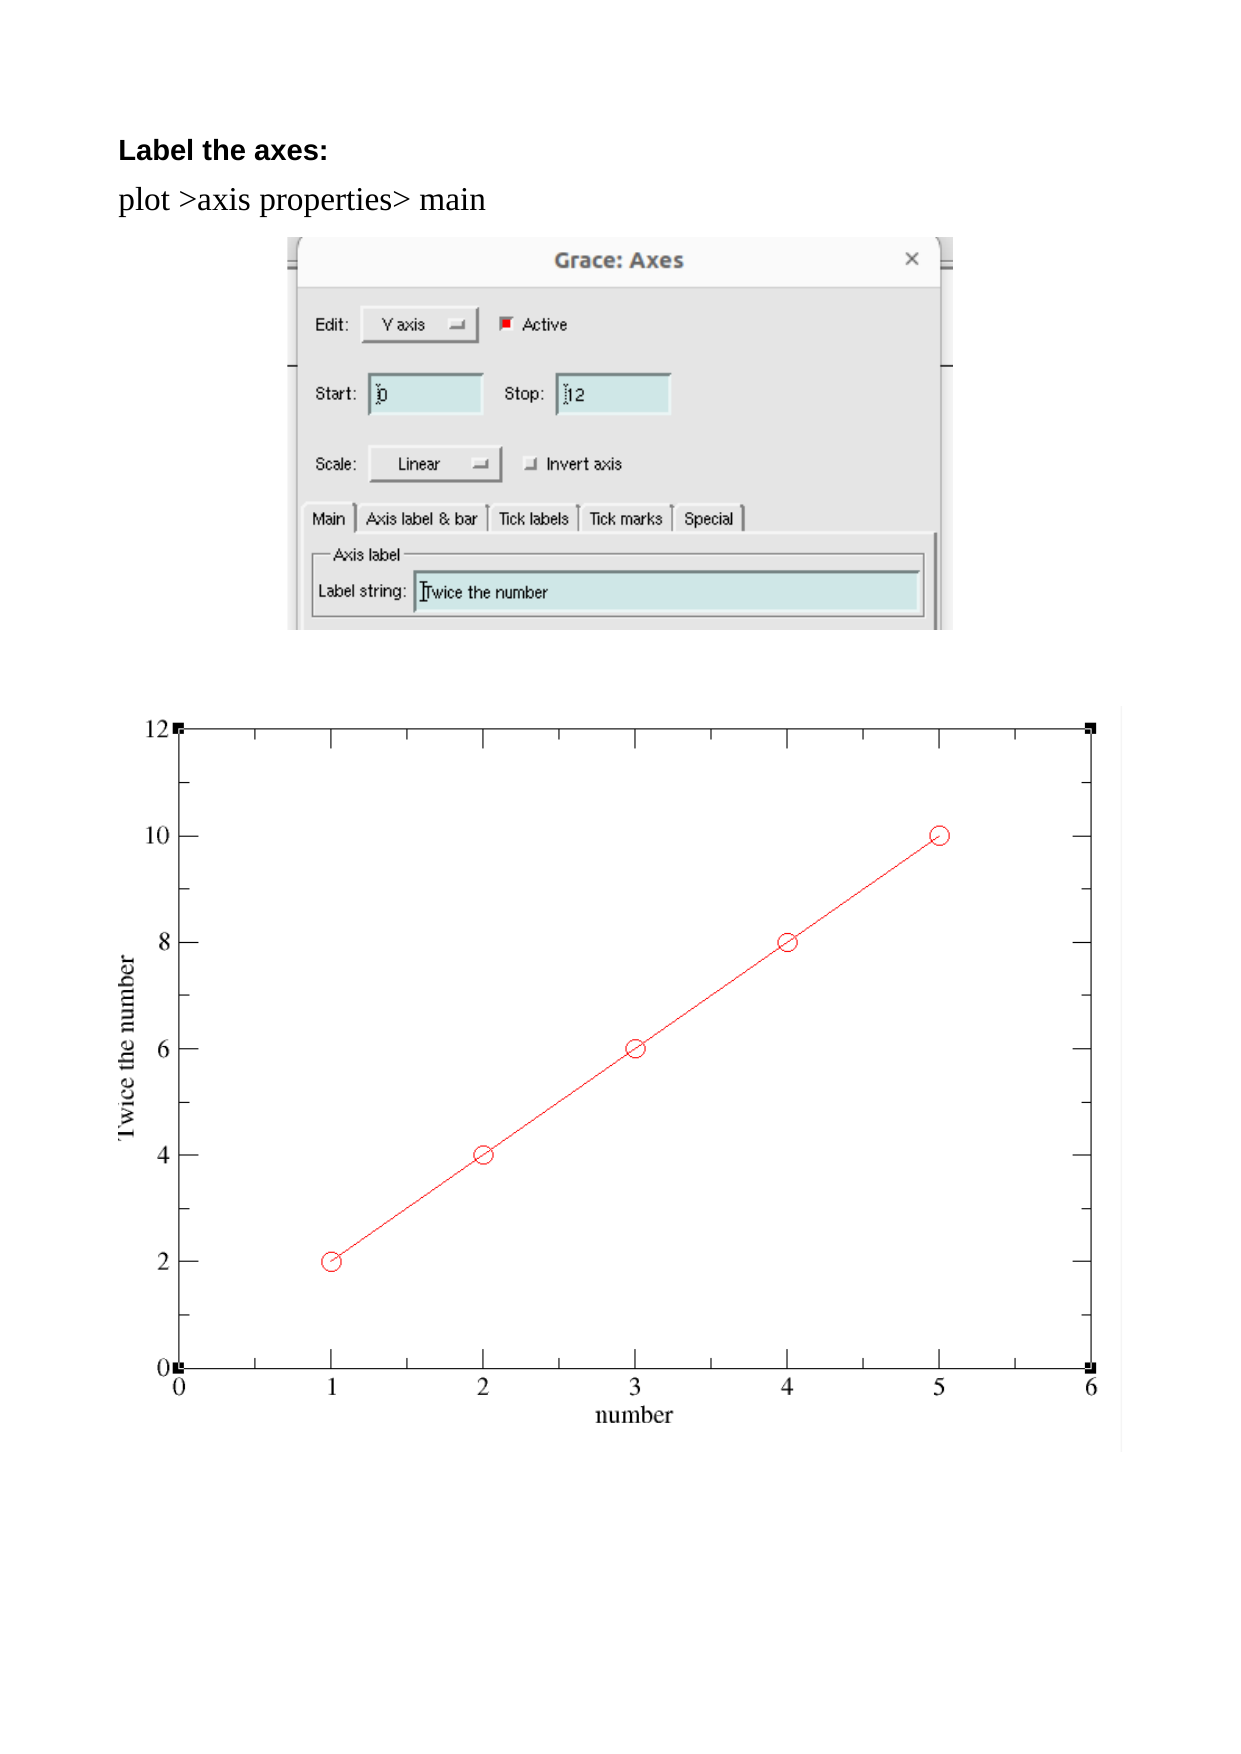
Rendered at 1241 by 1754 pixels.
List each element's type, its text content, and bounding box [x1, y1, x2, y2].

picture [287, 237, 953, 630]
text plot >axis properties> main [118, 179, 1122, 217]
subtitle Label the axes: [118, 133, 1122, 166]
picture [118, 706, 1123, 1452]
